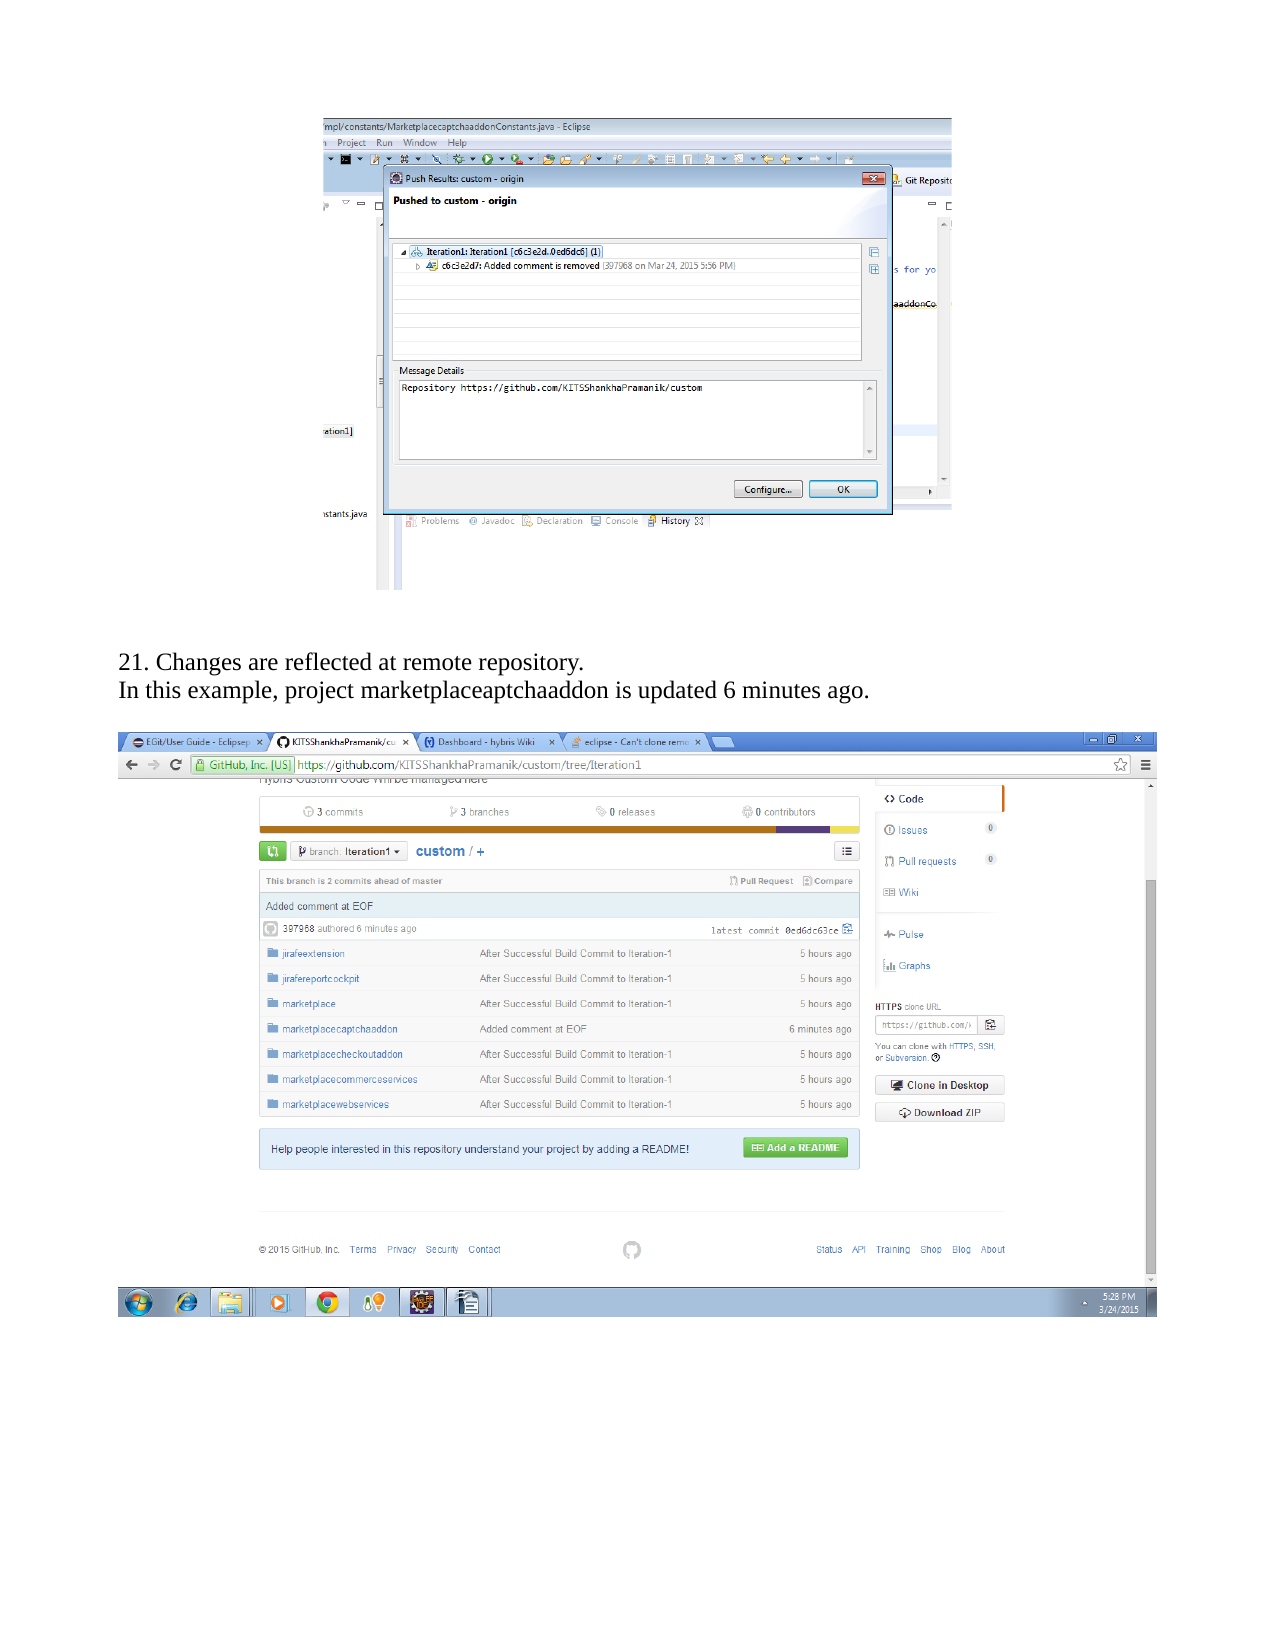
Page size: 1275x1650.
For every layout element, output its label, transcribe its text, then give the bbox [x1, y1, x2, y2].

picture [118, 732, 1157, 1317]
picture [323, 118, 952, 590]
text 21. Changes are reflected at remote repository. In this example, project marketplaceaptchaaddon is updated 6 minutes ago. [118, 647, 1157, 704]
